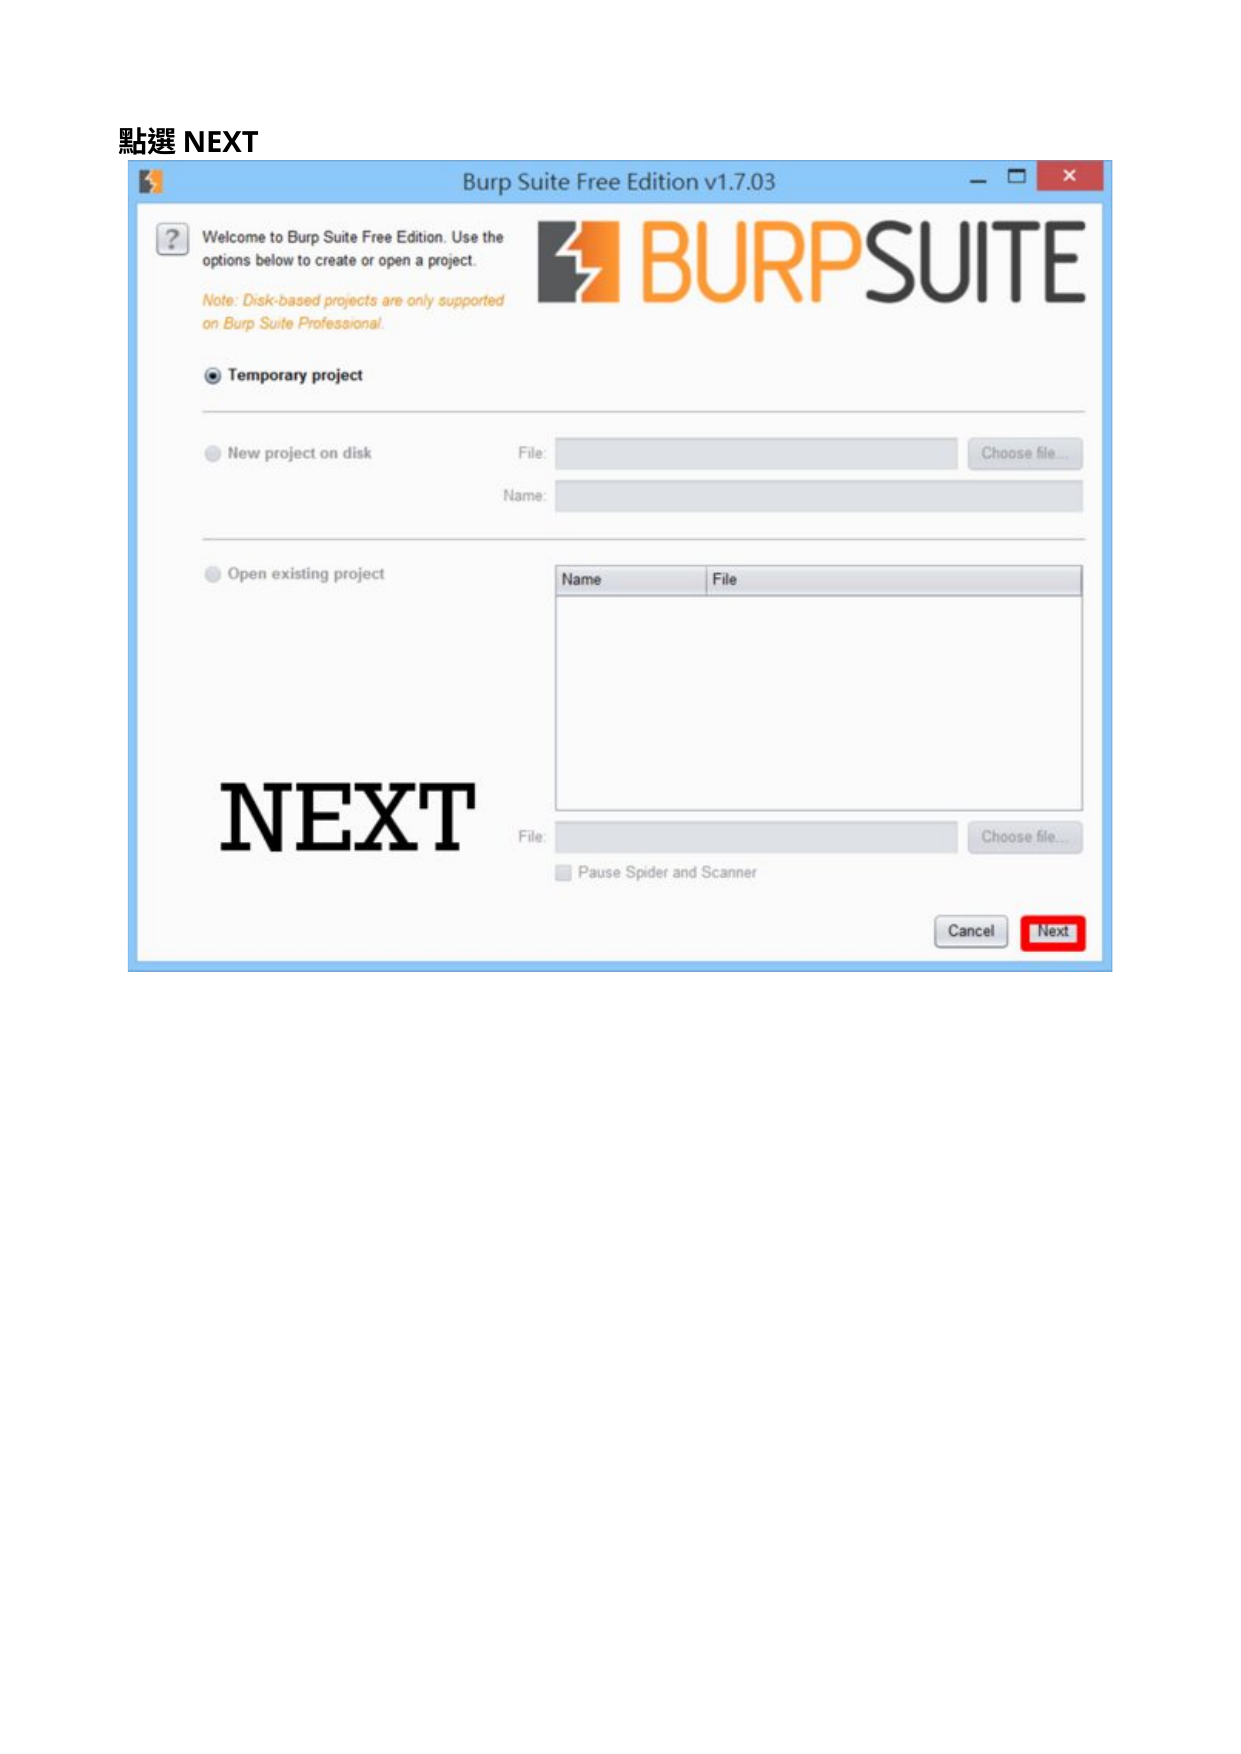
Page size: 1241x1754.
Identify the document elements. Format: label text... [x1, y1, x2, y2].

subtitle 點選NEXT [118, 118, 1122, 161]
picture [127, 160, 1113, 972]
